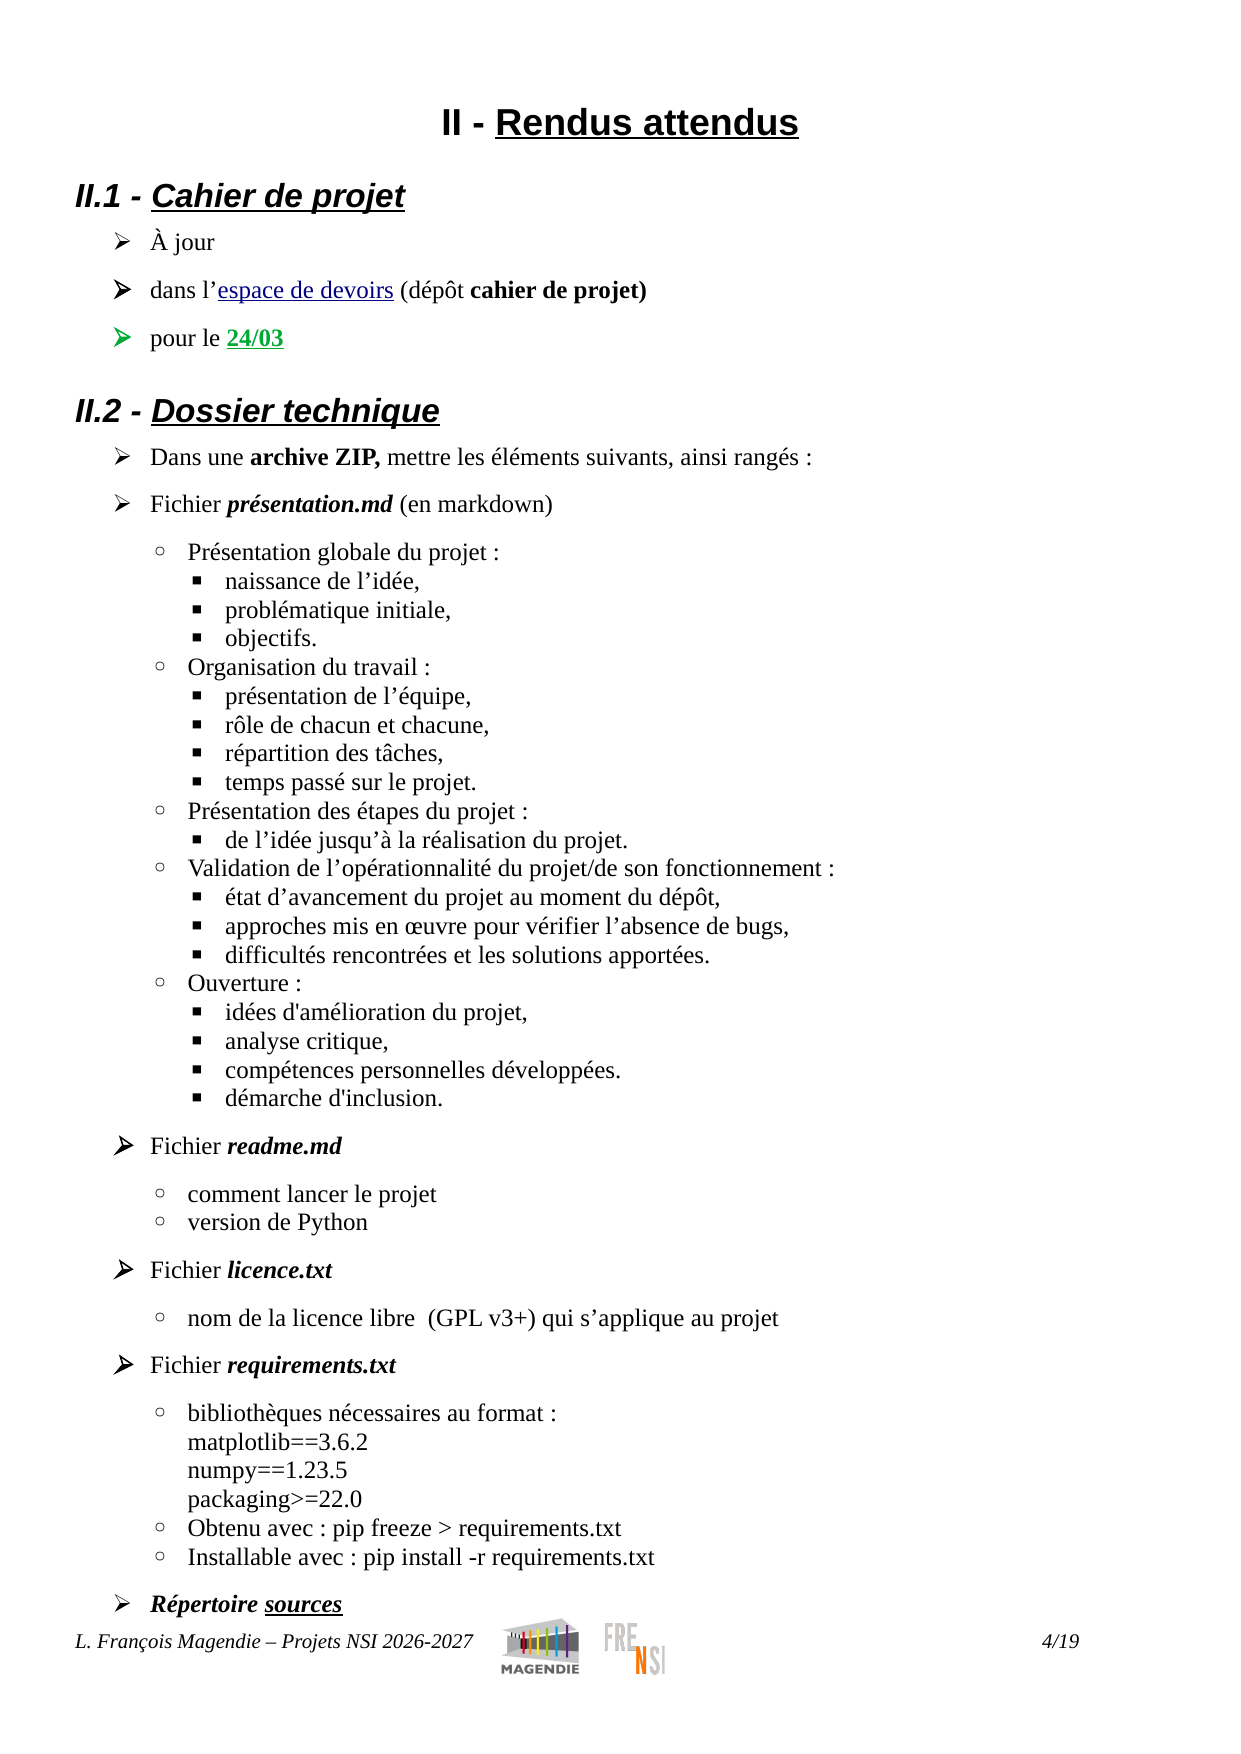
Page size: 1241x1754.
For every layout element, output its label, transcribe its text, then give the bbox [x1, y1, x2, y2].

list approches mis en œuvre pour vérifier l’absence de bugs, [187, 911, 1165, 940]
list pour le 24/03 [112, 323, 1165, 351]
list nom de la licence libre (GPL v3+) qui s’applique au projet [150, 1303, 1165, 1331]
list dans l’espace de devoirs (dépôt cahier de projet) [112, 275, 1165, 304]
subtitle Dossier technique [75, 391, 1165, 429]
list temps passé sur le projet. [187, 767, 1165, 796]
list Présentation des étapes du projet : [150, 796, 1165, 825]
subtitle Cahier de projet [75, 176, 1165, 215]
list analyse critique, [187, 1026, 1165, 1055]
list Fichier requirements.txt [112, 1350, 1165, 1379]
list idées d'amélioration du projet, [187, 997, 1165, 1026]
list présentation de l’équipe, [187, 681, 1165, 710]
list Ouverture : [150, 968, 1165, 997]
list Validation de l’opérationnalité du projet/de son fonctionnement : [150, 853, 1165, 882]
list À jour [112, 227, 1165, 256]
list version de Python [150, 1207, 1165, 1236]
list Dans une archive ZIP, mettre les éléments suivants, ainsi rangés : [112, 442, 1165, 471]
picture [604, 1623, 665, 1675]
list Présentation globale du projet : [150, 537, 1165, 566]
list état d’avancement du projet au moment du dépôt, [187, 882, 1165, 911]
list naissance de l’idée, [187, 566, 1165, 595]
list répartition des tâches, [187, 738, 1165, 767]
picture [489, 1618, 590, 1679]
list difficultés rencontrées et les solutions apportées. [187, 940, 1165, 968]
list Obtenu avec : pip freeze > requirements.txt [150, 1513, 1165, 1542]
list Fichier readme.md [112, 1131, 1165, 1160]
subtitle Rendus attendus [75, 100, 1165, 143]
list objectifs. [187, 623, 1165, 652]
list bibliothèques nécessaires au format : matplotlib==3.6.2 numpy==1.23.5 packaging>=22.0 [150, 1398, 1165, 1513]
list compétences personnelles développées. [187, 1055, 1165, 1083]
list Installable avec : pip install -r requirements.txt [150, 1542, 1165, 1570]
list démarche d'inclusion. [187, 1083, 1165, 1112]
list Organisation du travail : [150, 652, 1165, 681]
list rôle de chacun et chacune, [187, 710, 1165, 738]
list comment lancer le projet [150, 1179, 1165, 1207]
list de l’idée jusqu’à la réalisation du projet. [187, 825, 1165, 853]
list Répertoire sources [112, 1589, 1165, 1618]
list Fichier licence.txt [112, 1255, 1165, 1284]
list problématique initiale, [187, 595, 1165, 623]
list Fichier présentation.md (en markdown) [112, 489, 1165, 518]
